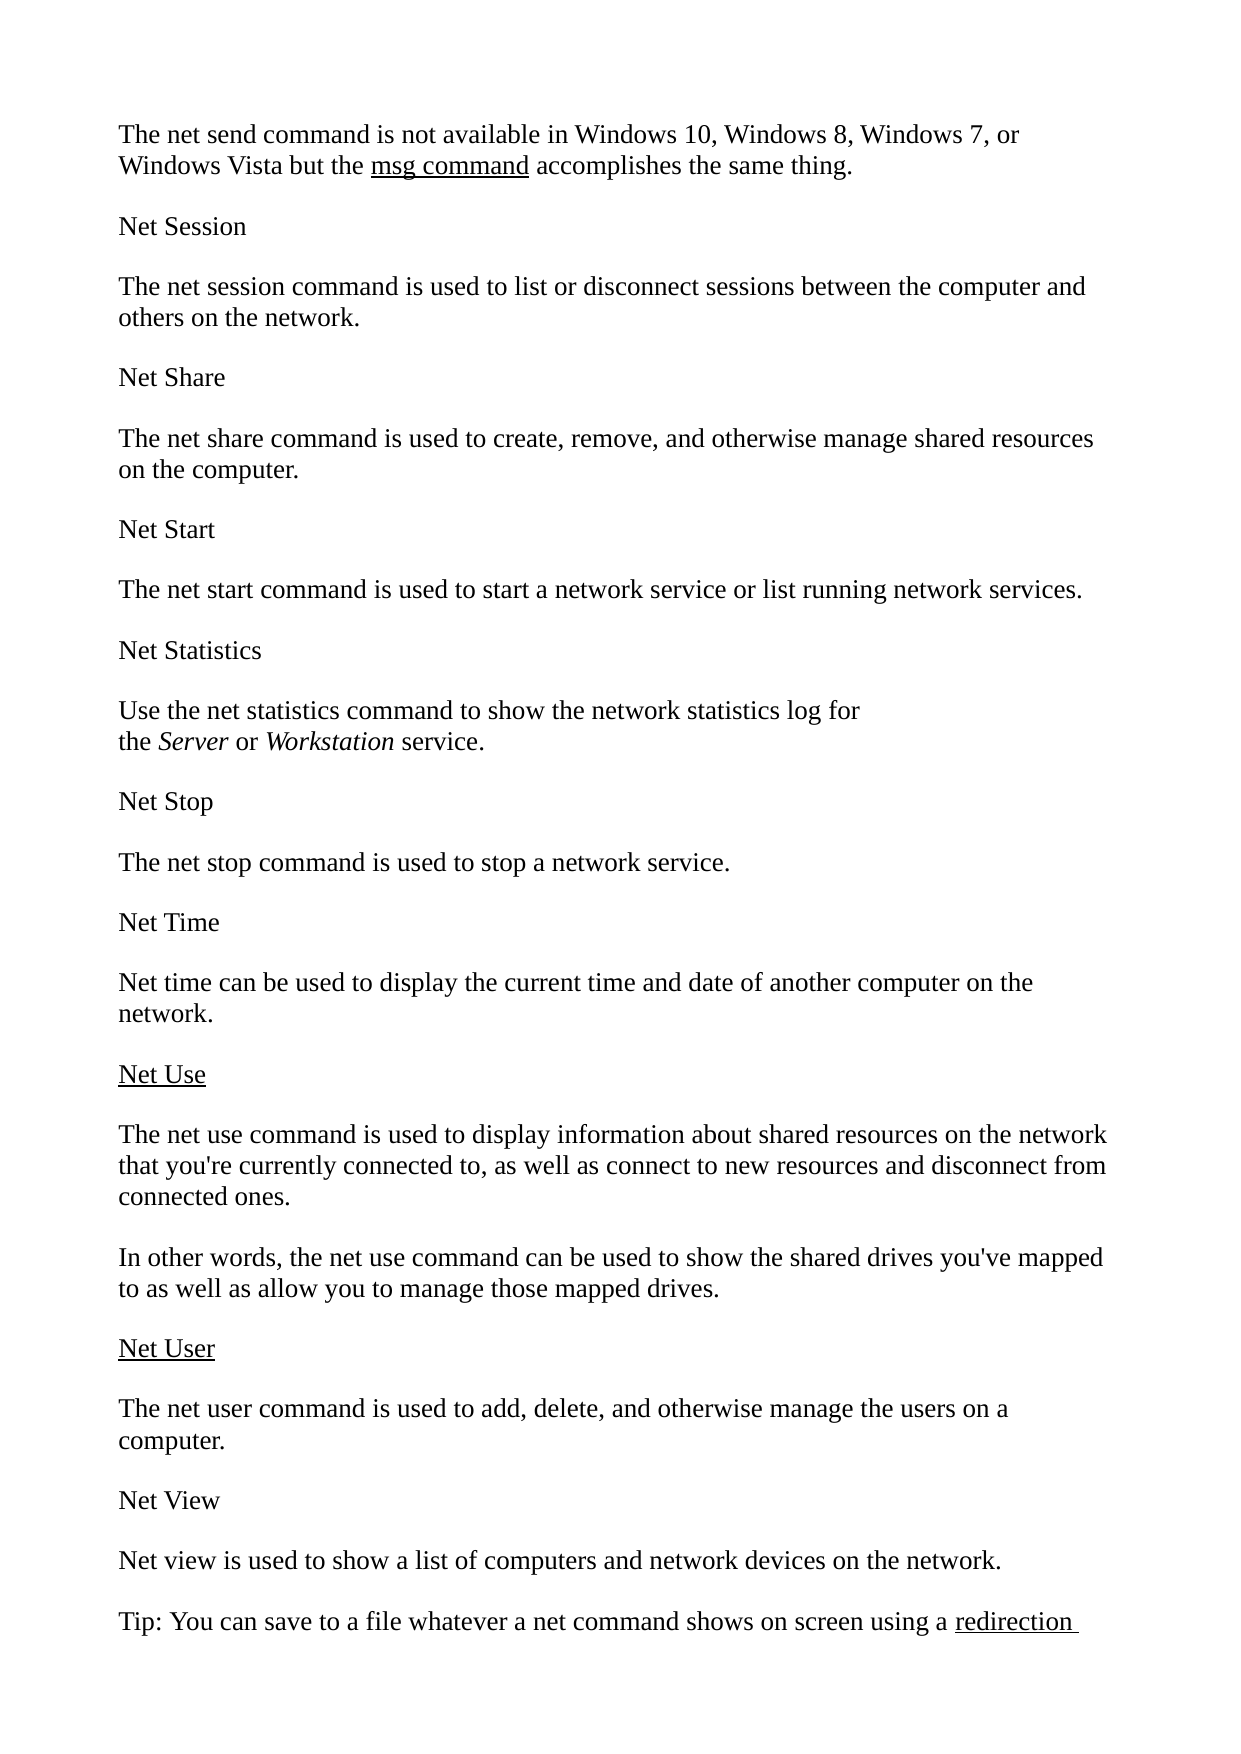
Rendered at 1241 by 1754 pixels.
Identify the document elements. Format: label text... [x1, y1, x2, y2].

text Net Use [118, 1058, 1122, 1089]
text Net Session [118, 209, 1122, 241]
text Use the net statistics command to show the network statistics log for the Server or Workstation service. [118, 694, 1122, 756]
text Net Share [118, 361, 1122, 392]
text The net user command is used to add, delete, and otherwise manage the users on a computer. [118, 1393, 1122, 1455]
text Net User [118, 1332, 1122, 1363]
text Net View [118, 1484, 1122, 1515]
text Net Stop [118, 786, 1122, 817]
text The net stop command is used to stop a network service. [118, 846, 1122, 877]
text The net send command is not available in Windows 10, Windows 8, Windows 7, or Windows Vista but the msg command accomplishes the same thing. [118, 118, 1122, 180]
text Net Time [118, 906, 1122, 937]
text The net use command is used to display information about shared resources on the network that you're currently connected to, as well as connect to new resources and disconnect from connected ones. [118, 1118, 1122, 1212]
text The net session command is used to list or disconnect sessions between the computer and others on the network. [118, 270, 1122, 332]
text The net share command is used to create, remove, and otherwise manage shared resources on the computer. [118, 422, 1122, 484]
text Net Start [118, 513, 1122, 544]
text The net start command is used to start a network service or list running network services. [118, 573, 1122, 604]
text Net Statistics [118, 634, 1122, 665]
text Tip: You can save to a file whatever a net command shows on screen using a redirection [118, 1605, 1122, 1636]
text Net time can be used to display the current time and date of another computer on the network. [118, 966, 1122, 1029]
text Net view is used to show a list of computers and network devices on the network. [118, 1544, 1122, 1576]
text In other words, the net use command can be used to show the shared drives you've mapped to as well as allow you to manage those mapped drives. [118, 1241, 1122, 1303]
